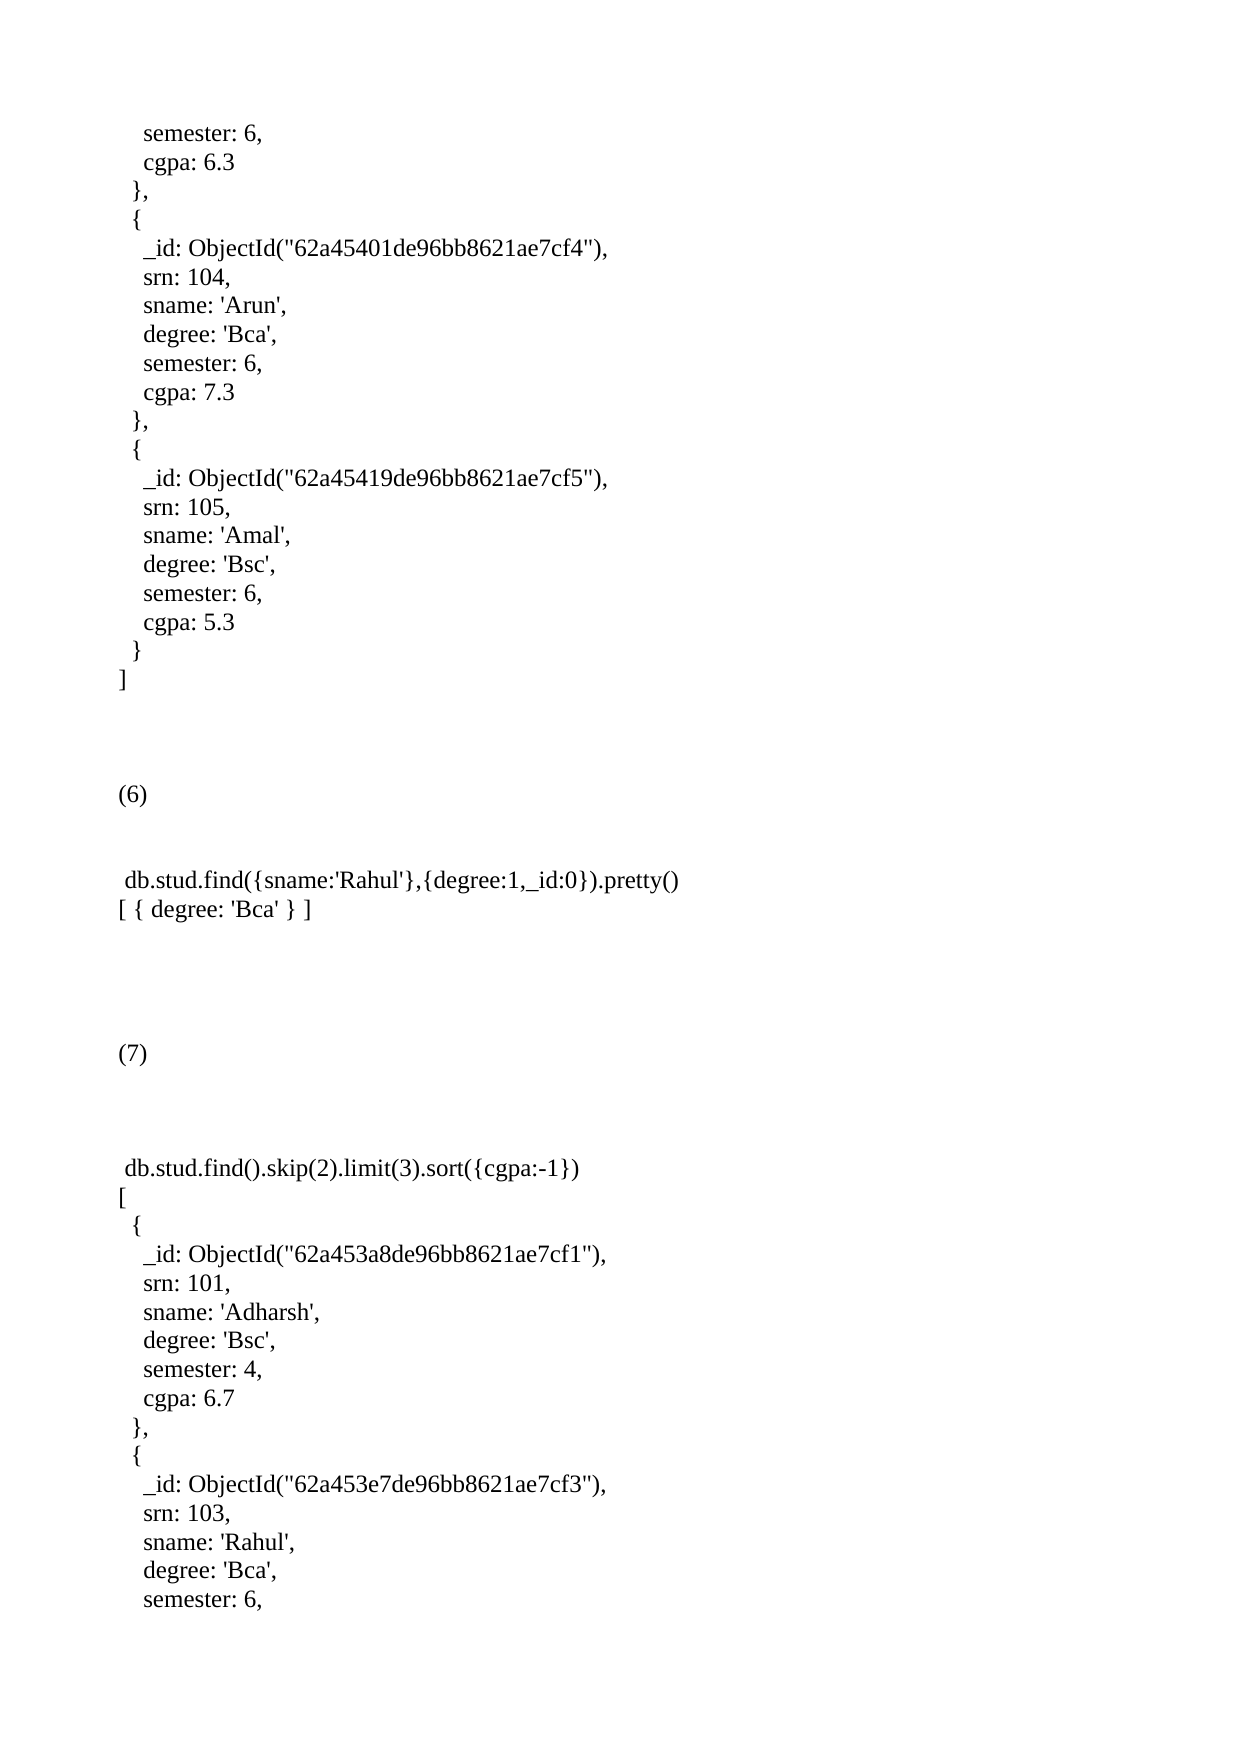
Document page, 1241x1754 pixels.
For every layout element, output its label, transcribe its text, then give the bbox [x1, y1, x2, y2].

text [ { degree: 'Bca' } ] [118, 894, 1122, 923]
text { [118, 1441, 1122, 1469]
text degree: 'Bsc', [118, 549, 1122, 578]
text semester: 4, [118, 1354, 1122, 1383]
text _id: ObjectId("62a45401de96bb8621ae7cf4"), [118, 233, 1122, 262]
text } [118, 636, 1122, 664]
text cgpa: 6.3 [118, 147, 1122, 176]
text (6) [118, 779, 1122, 808]
text [ [118, 1182, 1122, 1211]
text ] [118, 664, 1122, 693]
text semester: 6, [118, 578, 1122, 607]
text { [118, 1211, 1122, 1239]
text semester: 6, [118, 118, 1122, 147]
text }, [118, 1412, 1122, 1441]
text semester: 6, [118, 1584, 1122, 1613]
text _id: ObjectId("62a453e7de96bb8621ae7cf3"), [118, 1469, 1122, 1498]
text (7) [118, 1038, 1122, 1067]
text degree: 'Bsc', [118, 1326, 1122, 1354]
text srn: 104, [118, 262, 1122, 291]
text _id: ObjectId("62a453a8de96bb8621ae7cf1"), [118, 1239, 1122, 1268]
text db.stud.find({sname:'Rahul'},{degree:1,_id:0}).pretty() [118, 866, 1122, 894]
text { [118, 204, 1122, 233]
text sname: 'Amal', [118, 521, 1122, 549]
text degree: 'Bca', [118, 319, 1122, 348]
text srn: 101, [118, 1268, 1122, 1297]
text _id: ObjectId("62a45419de96bb8621ae7cf5"), [118, 463, 1122, 492]
text }, [118, 406, 1122, 434]
text sname: 'Adharsh', [118, 1297, 1122, 1326]
text db.stud.find().skip(2).limit(3).sort({cgpa:-1}) [118, 1153, 1122, 1182]
text cgpa: 5.3 [118, 607, 1122, 636]
text srn: 105, [118, 492, 1122, 521]
text sname: 'Rahul', [118, 1527, 1122, 1556]
text srn: 103, [118, 1498, 1122, 1527]
text cgpa: 6.7 [118, 1383, 1122, 1412]
text degree: 'Bca', [118, 1556, 1122, 1584]
text sname: 'Arun', [118, 291, 1122, 319]
text }, [118, 176, 1122, 204]
text semester: 6, [118, 348, 1122, 377]
text cgpa: 7.3 [118, 377, 1122, 406]
text { [118, 434, 1122, 463]
